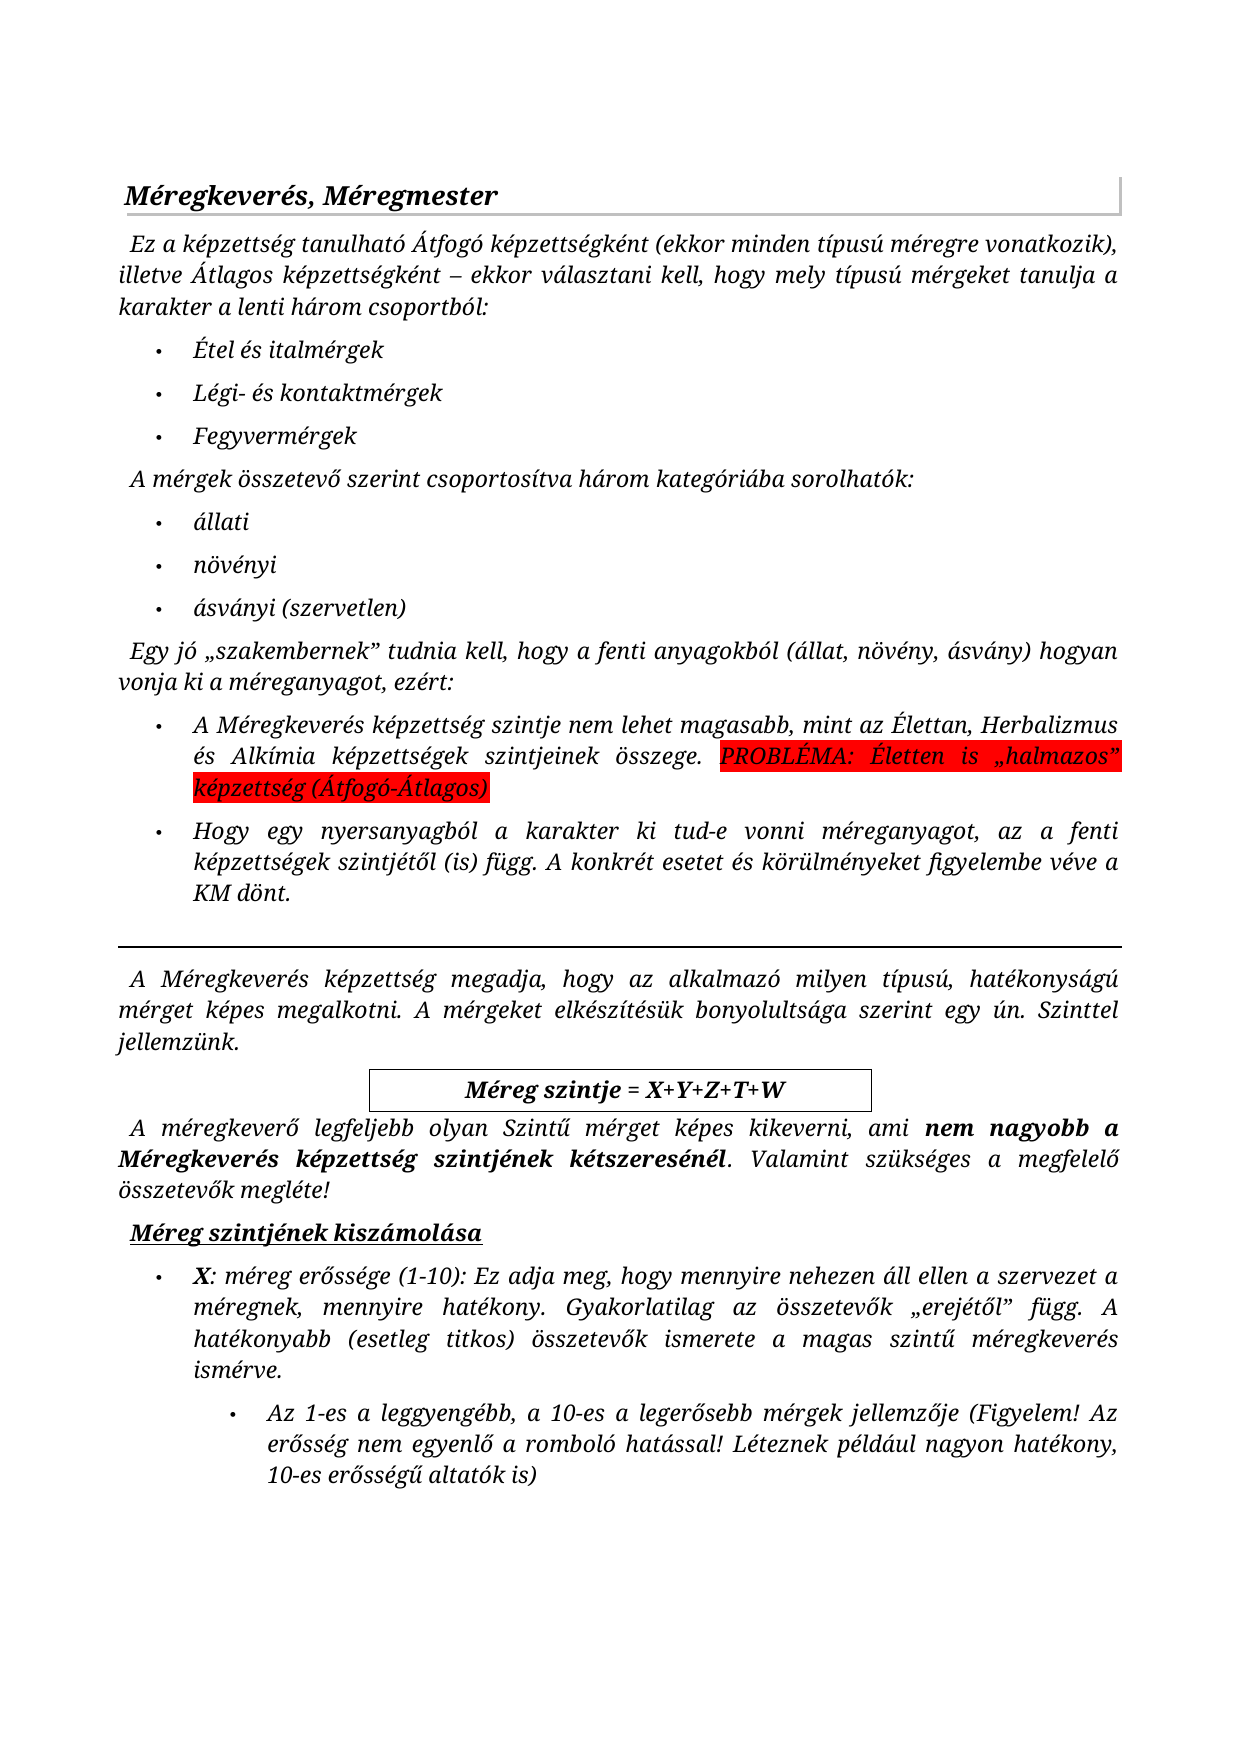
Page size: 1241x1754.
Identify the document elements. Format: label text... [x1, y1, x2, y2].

list ásványi (szervetlen) [156, 592, 1122, 623]
text Ez a képzettség tanulható Átfogó képzettségként (ekkor minden típusú méregre vonatkozik), illetve Átlagos képzettségként – ekkor választani kell, hogy mely típusú mérgeket tanulja a karakter a lenti három csoportból: [118, 228, 1122, 322]
list állati [156, 506, 1122, 537]
list Légi- és kontaktmérgek [156, 377, 1122, 408]
list Hogy egy nyersanyagból a karakter ki tud-e vonni méreganyagot, az a fenti képzettségek szintjétől (is) függ. A konkrét esetet és körülményeket figyelembe véve a KM dönt. [156, 814, 1122, 908]
text A méregkeverő legfeljebb olyan Szintű mérget képes kikeverni, ami nem nagyobb a Méregkeverés képzettség szintjének kétszeresénél. Valamint szükséges a megfelelő összetevők megléte! [118, 1112, 1122, 1205]
subtitle Méregkeverés, Méregmester [124, 177, 1119, 213]
text A Méregkeverés képzettség megadja, hogy az alkalmazó milyen típusú, hatékonyságú mérget képes megalkotni. A mérgeket elkészítésük bonyolultsága szerint egy ún. Szinttel jellemzünk. [118, 963, 1122, 1057]
list Fegyvermérgek [156, 420, 1122, 451]
list X: méreg erőssége (1-10): Ez adja meg, hogy mennyire nehezen áll ellen a szervezet a méregnek, mennyire hatékony. Gyakorlatilag az összetevők „erejétől” függ. A hatékonyabb (esetleg titkos) összetevők ismerete a magas szintű méregkeverés ismérve. [156, 1260, 1122, 1385]
table_header Méreg szintje = X+Y+Z+T+W [370, 1070, 871, 1111]
text Méreg szintjének kiszámolása [118, 1217, 1122, 1248]
list Étel és italmérgek [156, 334, 1122, 365]
text A mérgek összetevő szerint csoportosítva három kategóriába sorolhatók: [118, 463, 1122, 494]
list Az 1-es a leggyengébb, a 10-es a legerősebb mérgek jellemzője (Figyelem! Az erősség nem egyenlő a romboló hatással! Léteznek például nagyon hatékony, 10-es erősségű altatók is) [229, 1397, 1122, 1491]
text Egy jó „szakembernek” tudnia kell, hogy a fenti anyagokból (állat, növény, ásvány) hogyan vonja ki a méreganyagot, ezért: [118, 635, 1122, 697]
list növényi [156, 549, 1122, 580]
list A Méregkeverés képzettség szintje nem lehet magasabb, mint az Élettan, Herbalizmus és Alkímia képzettségek szintjeinek összege. PROBLÉMA: Életten is „halmazos” képzettség (Átfogó-Átlagos) [156, 709, 1122, 803]
